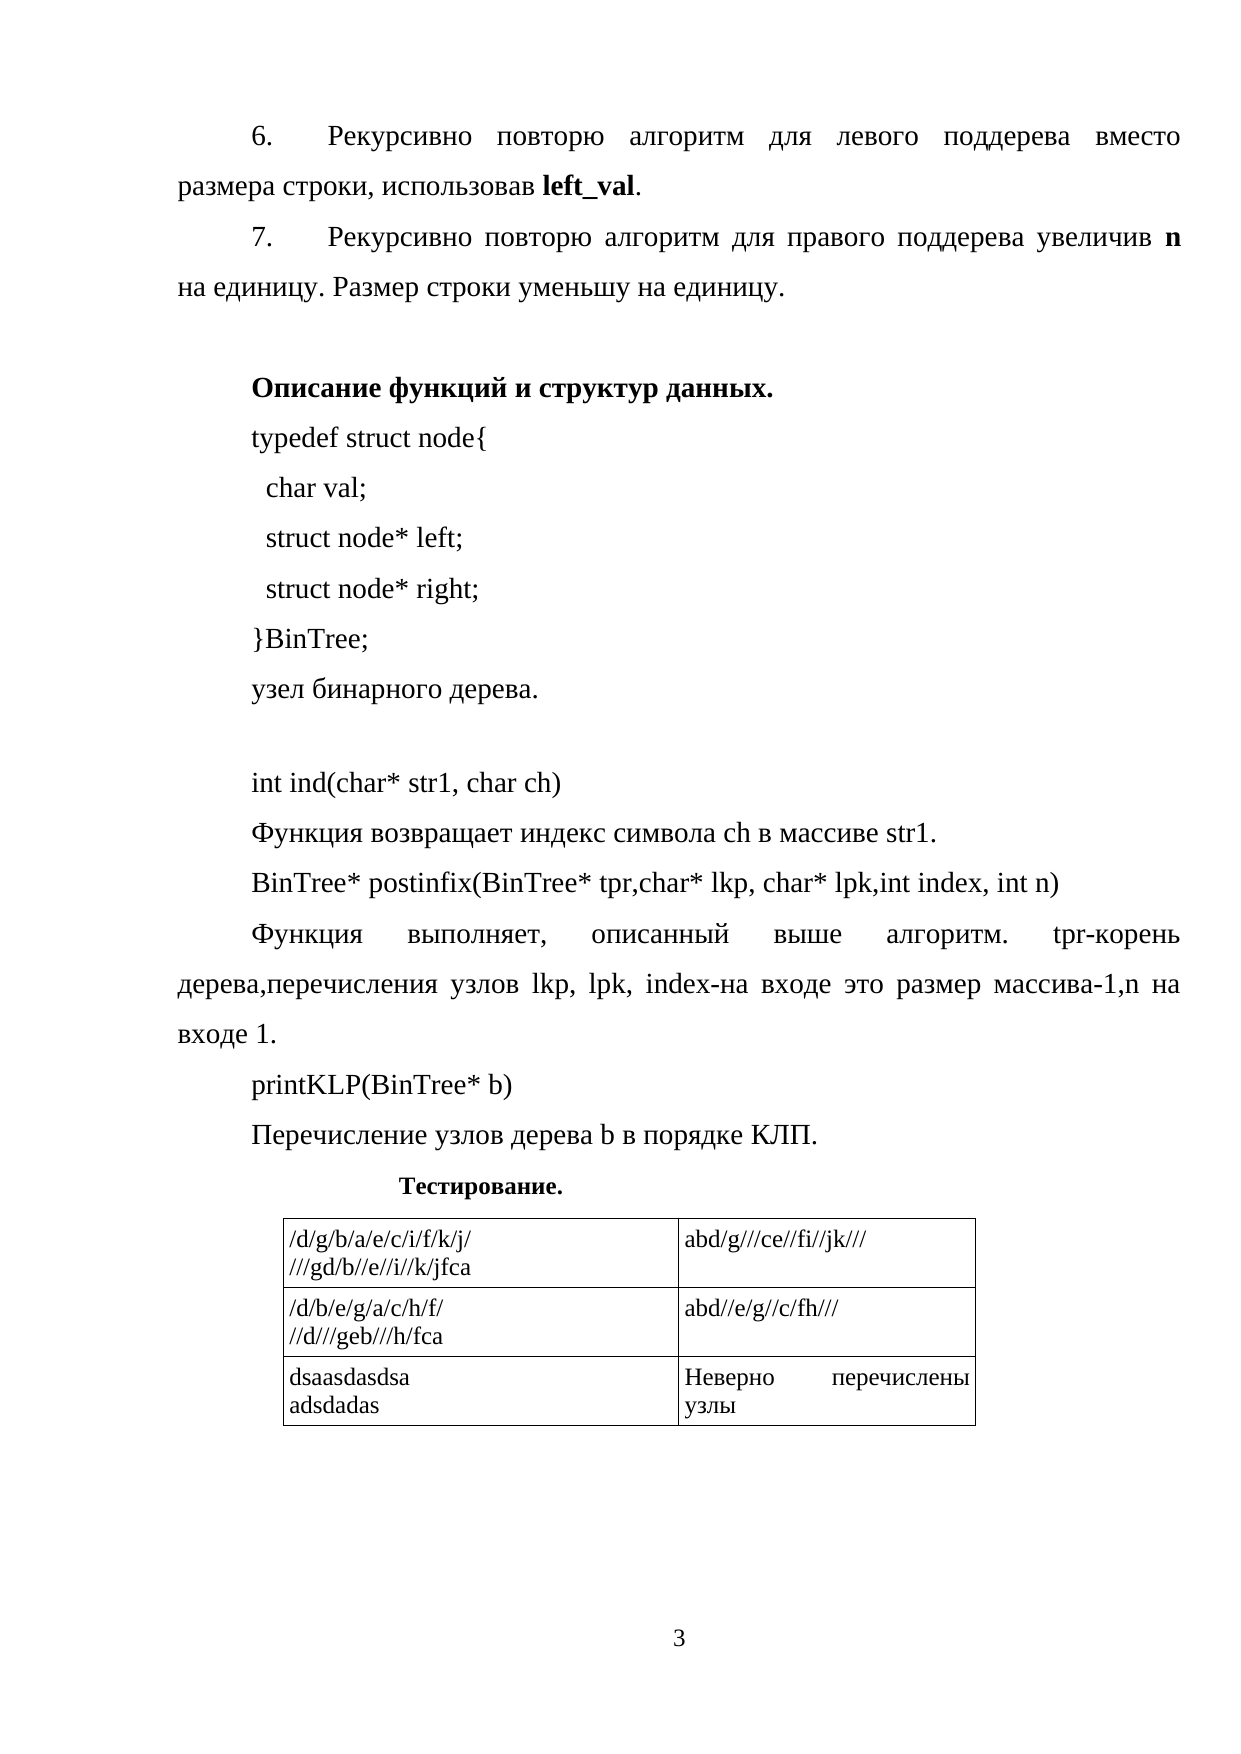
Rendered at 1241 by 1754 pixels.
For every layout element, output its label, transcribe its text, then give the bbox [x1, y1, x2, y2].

text printKLP(BinTree* b) [177, 1067, 1181, 1100]
text BinTree* postinfix(BinTree* tpr,char* lkp, char* lpk,int index, int n) [177, 866, 1181, 899]
list Рекурсивно повторю алгоритм для правого поддерева увеличив n на единицу. Размер строки уменьшу на единицу. [177, 219, 1181, 303]
text узел бинарного дерева. [177, 672, 1181, 705]
text Описание функций и структур данных. [177, 370, 1181, 403]
text }BinTree; [177, 621, 1181, 655]
table_cell abd//e/g//c/fh/// [679, 1288, 975, 1356]
text char val; [177, 470, 1181, 504]
table_cell /d/b/e/g/a/c/h/f/ //d///geb///h/fca [284, 1288, 678, 1356]
table_cell dsaasdasdsa adsdadas [284, 1357, 678, 1425]
text Тестирование. [177, 1167, 1181, 1201]
table_header abd/g///ce//fi//jk/// [679, 1219, 975, 1287]
text struct node* left; [177, 521, 1181, 554]
text int ind(char* str1, char ch) [177, 765, 1181, 798]
text typedef struct node{ [177, 420, 1181, 453]
text struct node* right; [177, 571, 1181, 604]
text Функция выполняет, описанный выше алгоритм. tpr-корень дерева,перечисления узлов lkp, lpk, index-на входе это размер массива-1,n на входе 1. [177, 916, 1181, 1050]
text Функция возвращает индекс символа ch в массиве str1. [177, 815, 1181, 849]
text Перечисление узлов дерева b в порядке КЛП. [177, 1117, 1181, 1151]
table_cell Неверно перечислены узлы [679, 1357, 975, 1425]
list Рекурсивно повторю алгоритм для левого поддерева вместо размера строки, использовав left_val. [177, 118, 1181, 202]
table_header /d/g/b/a/e/c/i/f/k/j/ ///gd/b//e//i//k/jfca [284, 1219, 678, 1287]
